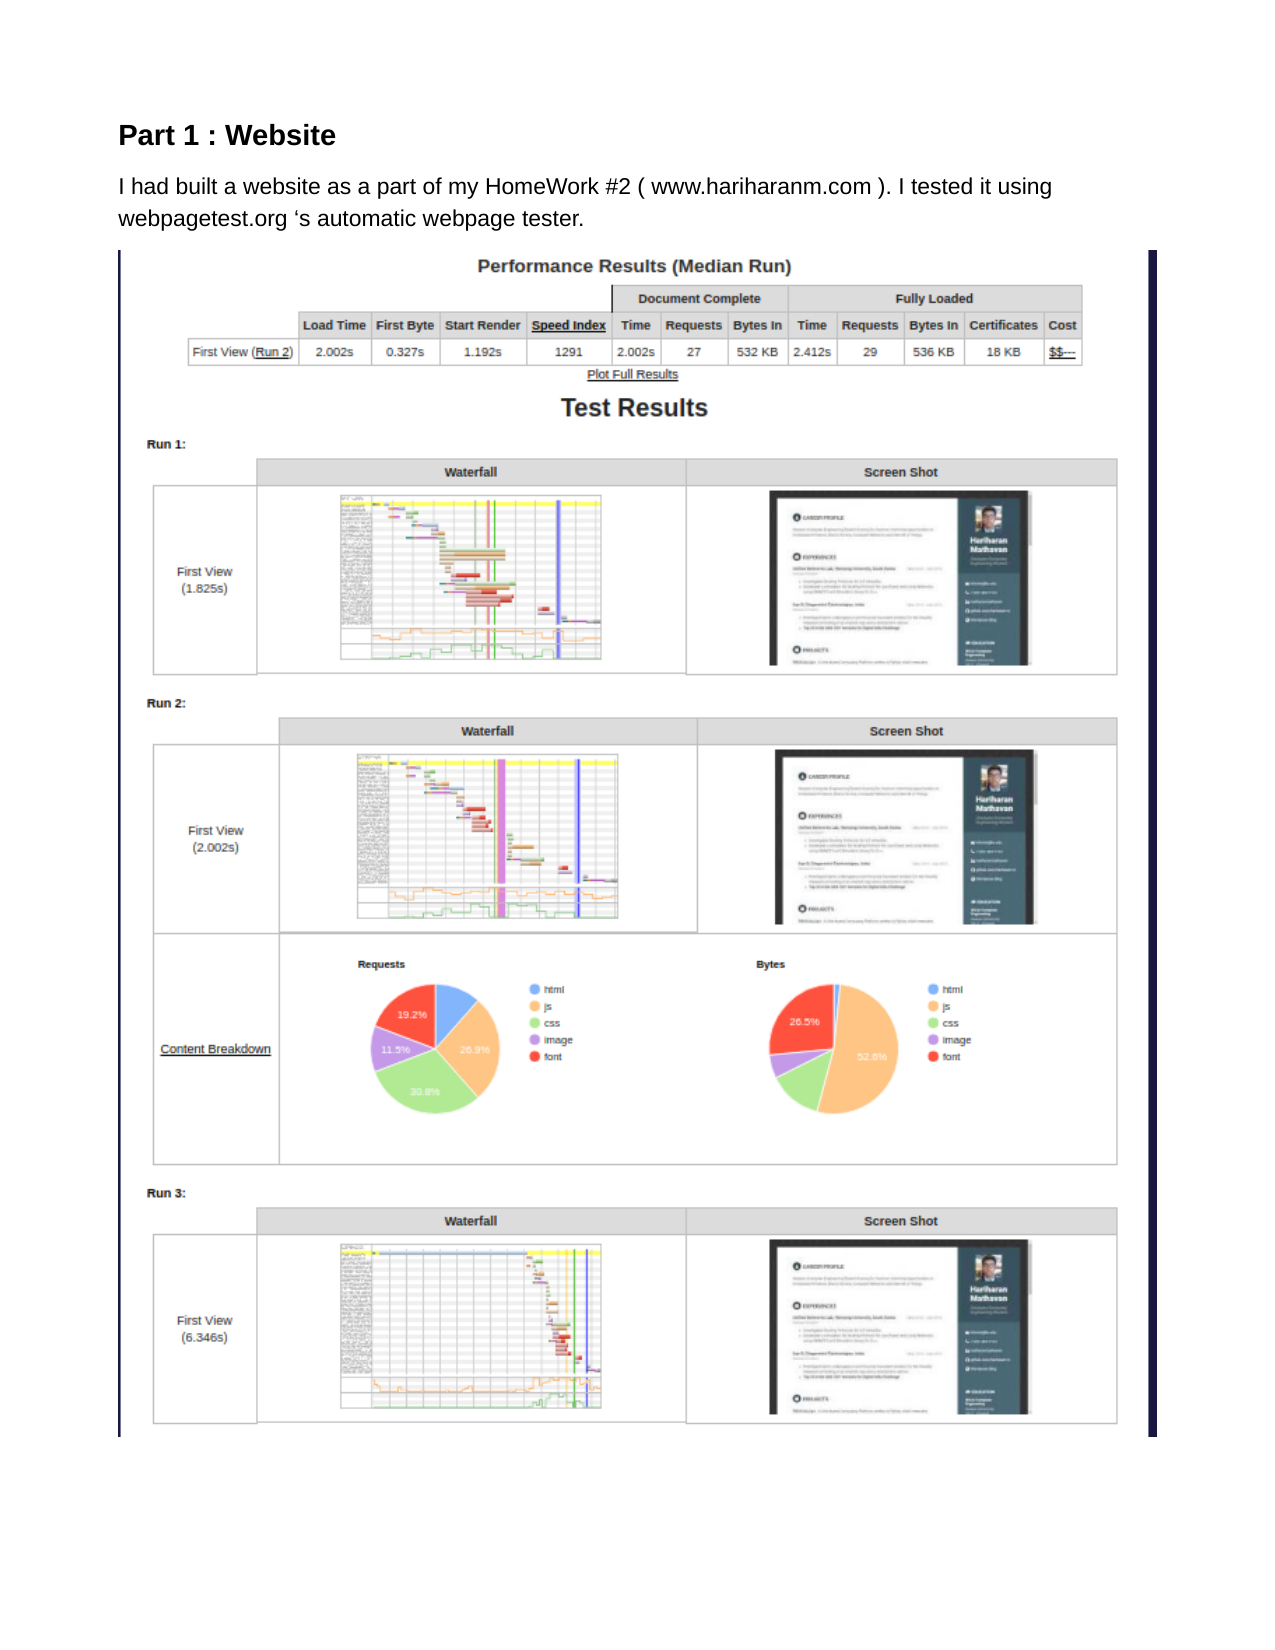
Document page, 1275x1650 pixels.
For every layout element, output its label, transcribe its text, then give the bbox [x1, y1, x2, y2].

picture [118, 250, 1157, 1437]
text Part 1 : Website [118, 118, 1157, 152]
text I had built a website as a part of my HomeWork #2 ( www.hariharanm.com ). I tested it using webpagetest.org ‘s automatic webpage tester. [118, 173, 1157, 231]
